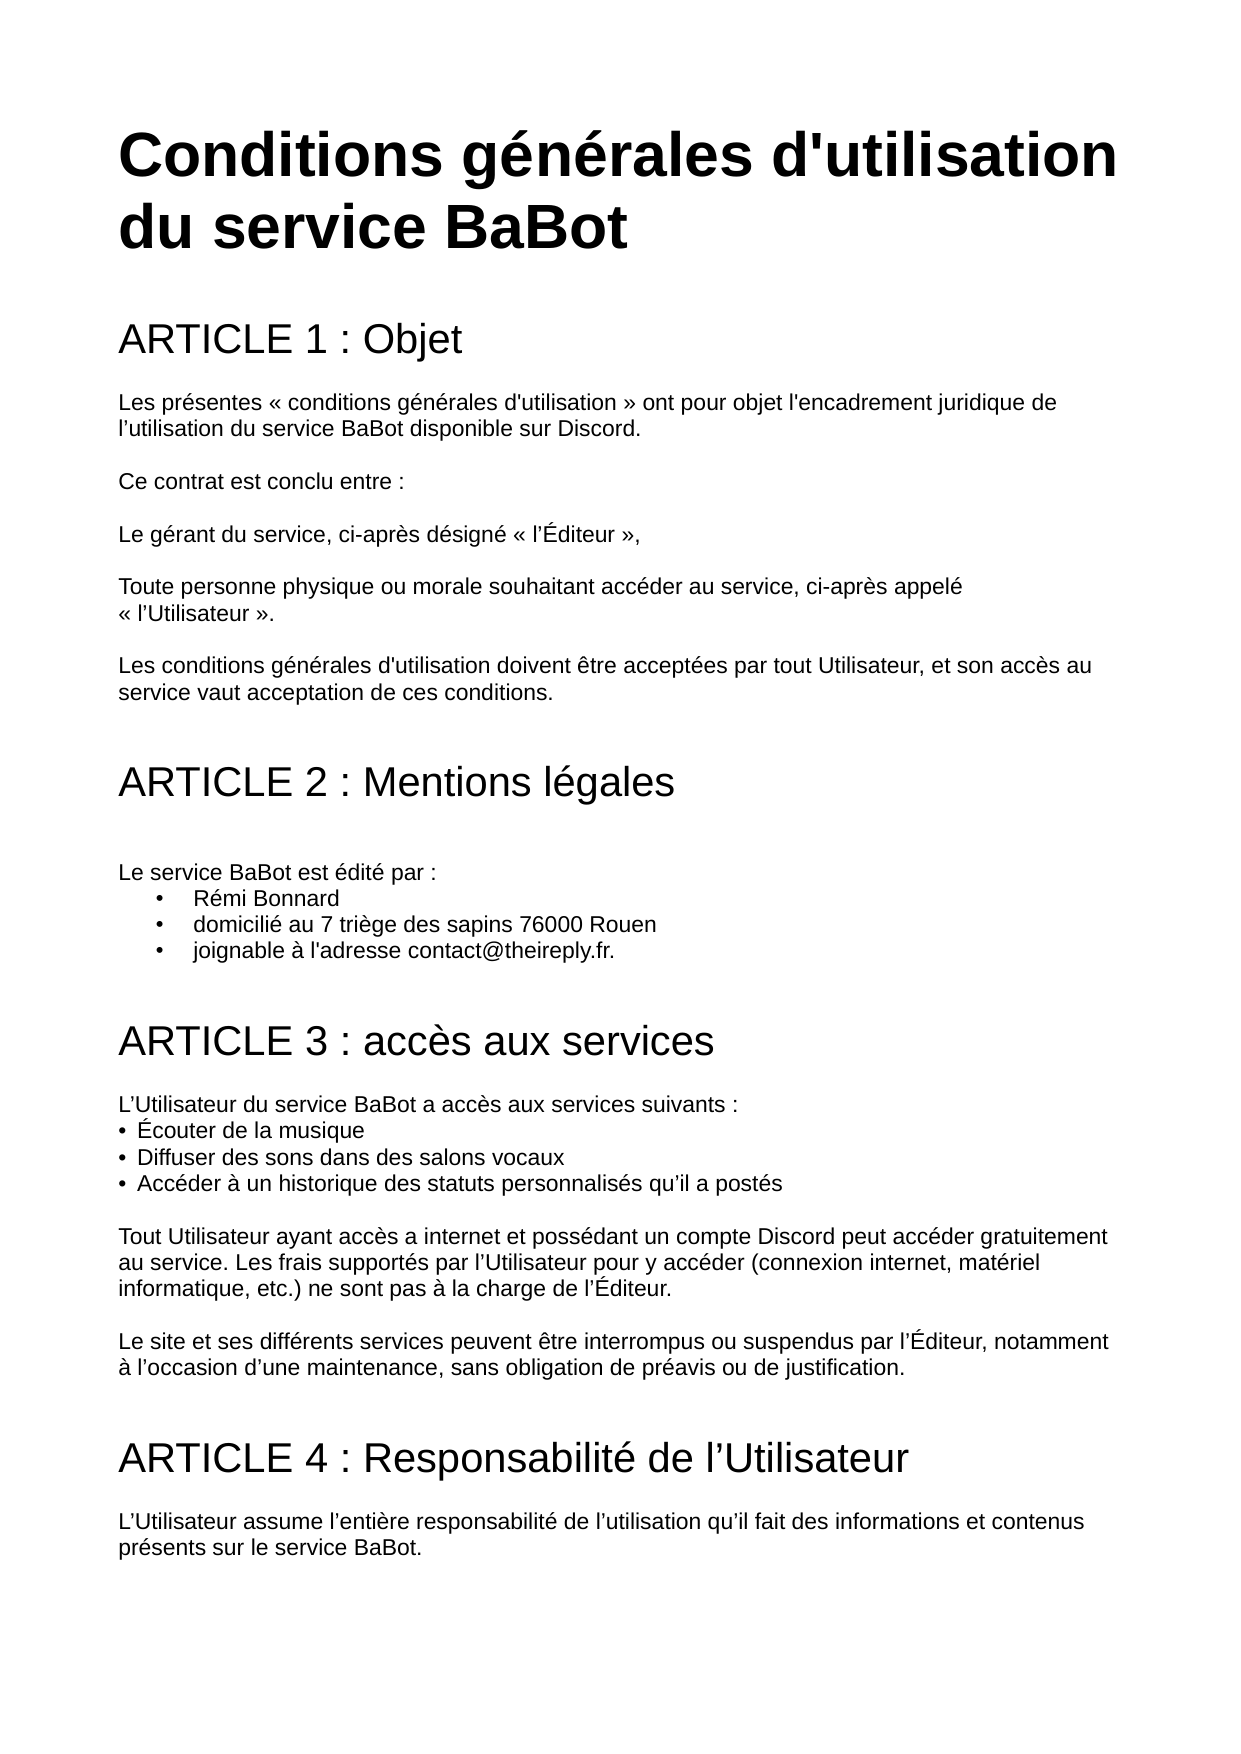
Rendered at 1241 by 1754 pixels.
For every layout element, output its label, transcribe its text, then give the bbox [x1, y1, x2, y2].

text Les présentes « conditions générales d'utilisation » ont pour objet l'encadrement juridique de l’utilisation du service BaBot disponible sur Discord. [118, 389, 1122, 442]
subtitle Conditions générales d'utilisation du service BaBot [118, 118, 1122, 262]
list Rémi Bonnard [156, 885, 1122, 911]
subtitle ARTICLE 1 : Objet [118, 314, 1122, 362]
subtitle ARTICLE 2 : Mentions légales [118, 758, 1122, 806]
list Écouter de la musique [118, 1117, 1122, 1143]
text Le gérant du service, ci-après désigné « l’Éditeur », [118, 521, 1122, 547]
list Diffuser des sons dans des salons vocaux [118, 1143, 1122, 1170]
subtitle ARTICLE 3 : accès aux services [118, 1017, 1122, 1064]
text Les conditions générales d'utilisation doivent être acceptées par tout Utilisateur, et son accès au service vaut acceptation de ces conditions. [118, 652, 1122, 705]
list domicilié au 7 triège des sapins 76000 Rouen [156, 911, 1122, 937]
text L’Utilisateur du service BaBot a accès aux services suivants : [118, 1091, 1122, 1117]
text Tout Utilisateur ayant accès a internet et possédant un compte Discord peut accéder gratuitement au service. Les frais supportés par l’Utilisateur pour y accéder (connexion internet, matériel informatique, etc.) ne sont pas à la charge de l’Éditeur. [118, 1223, 1122, 1302]
text Toute personne physique ou morale souhaitant accéder au service, ci-après appelé « l’Utilisateur ». [118, 573, 1122, 626]
text Le service BaBot est édité par : [118, 858, 1122, 885]
list Accéder à un historique des statuts personnalisés qu’il a postés [118, 1170, 1122, 1196]
subtitle ARTICLE 4 : Responsabilité de l’Utilisateur [118, 1433, 1122, 1481]
text L’Utilisateur assume l’entière responsabilité de l’utilisation qu’il fait des informations et contenus présents sur le service BaBot. [118, 1508, 1122, 1560]
list joignable à l'adresse contact@theireply.fr. [156, 937, 1122, 964]
text Ce contrat est conclu entre : [118, 468, 1122, 494]
text Le site et ses différents services peuvent être interrompus ou suspendus par l’Éditeur, notamment à l’occasion d’une maintenance, sans obligation de préavis ou de justification. [118, 1328, 1122, 1381]
